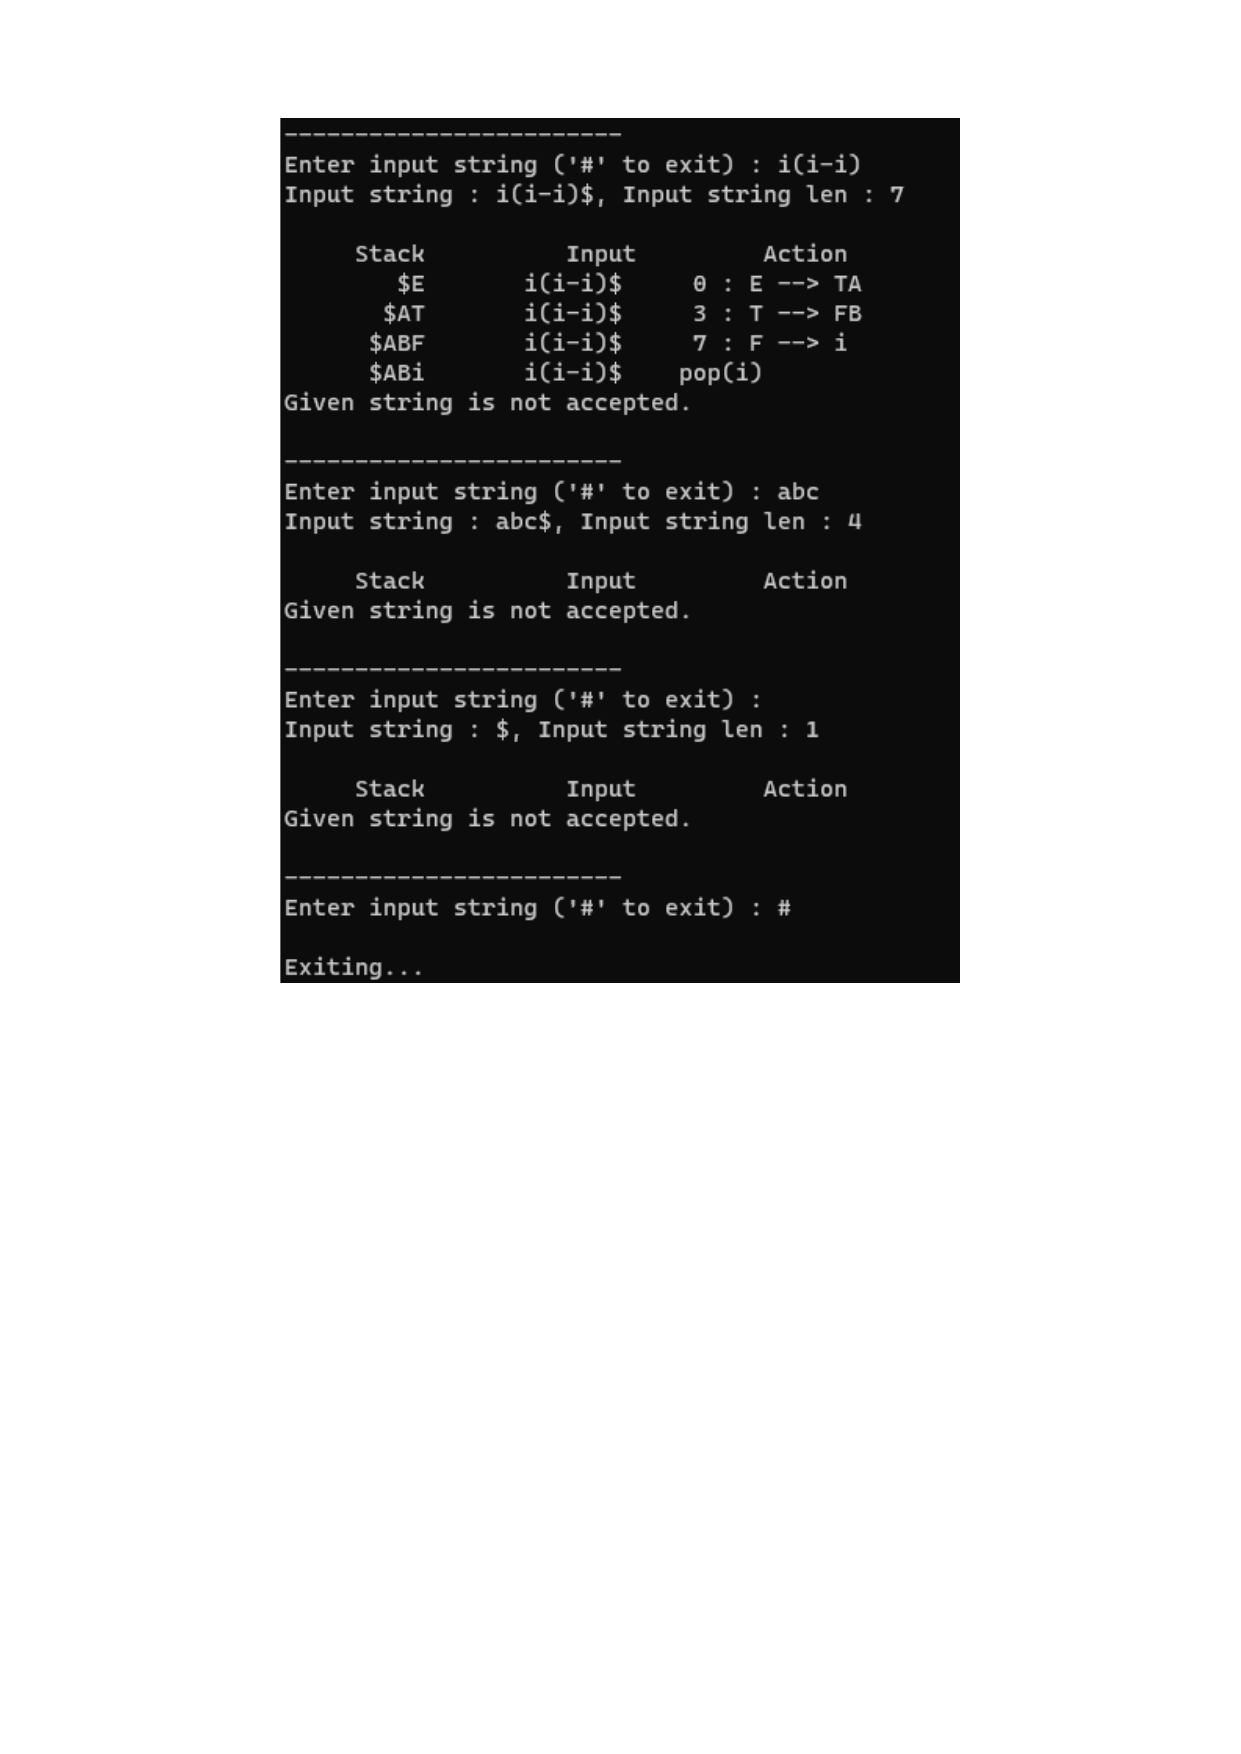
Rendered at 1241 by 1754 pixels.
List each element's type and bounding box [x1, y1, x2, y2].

picture [280, 118, 960, 983]
